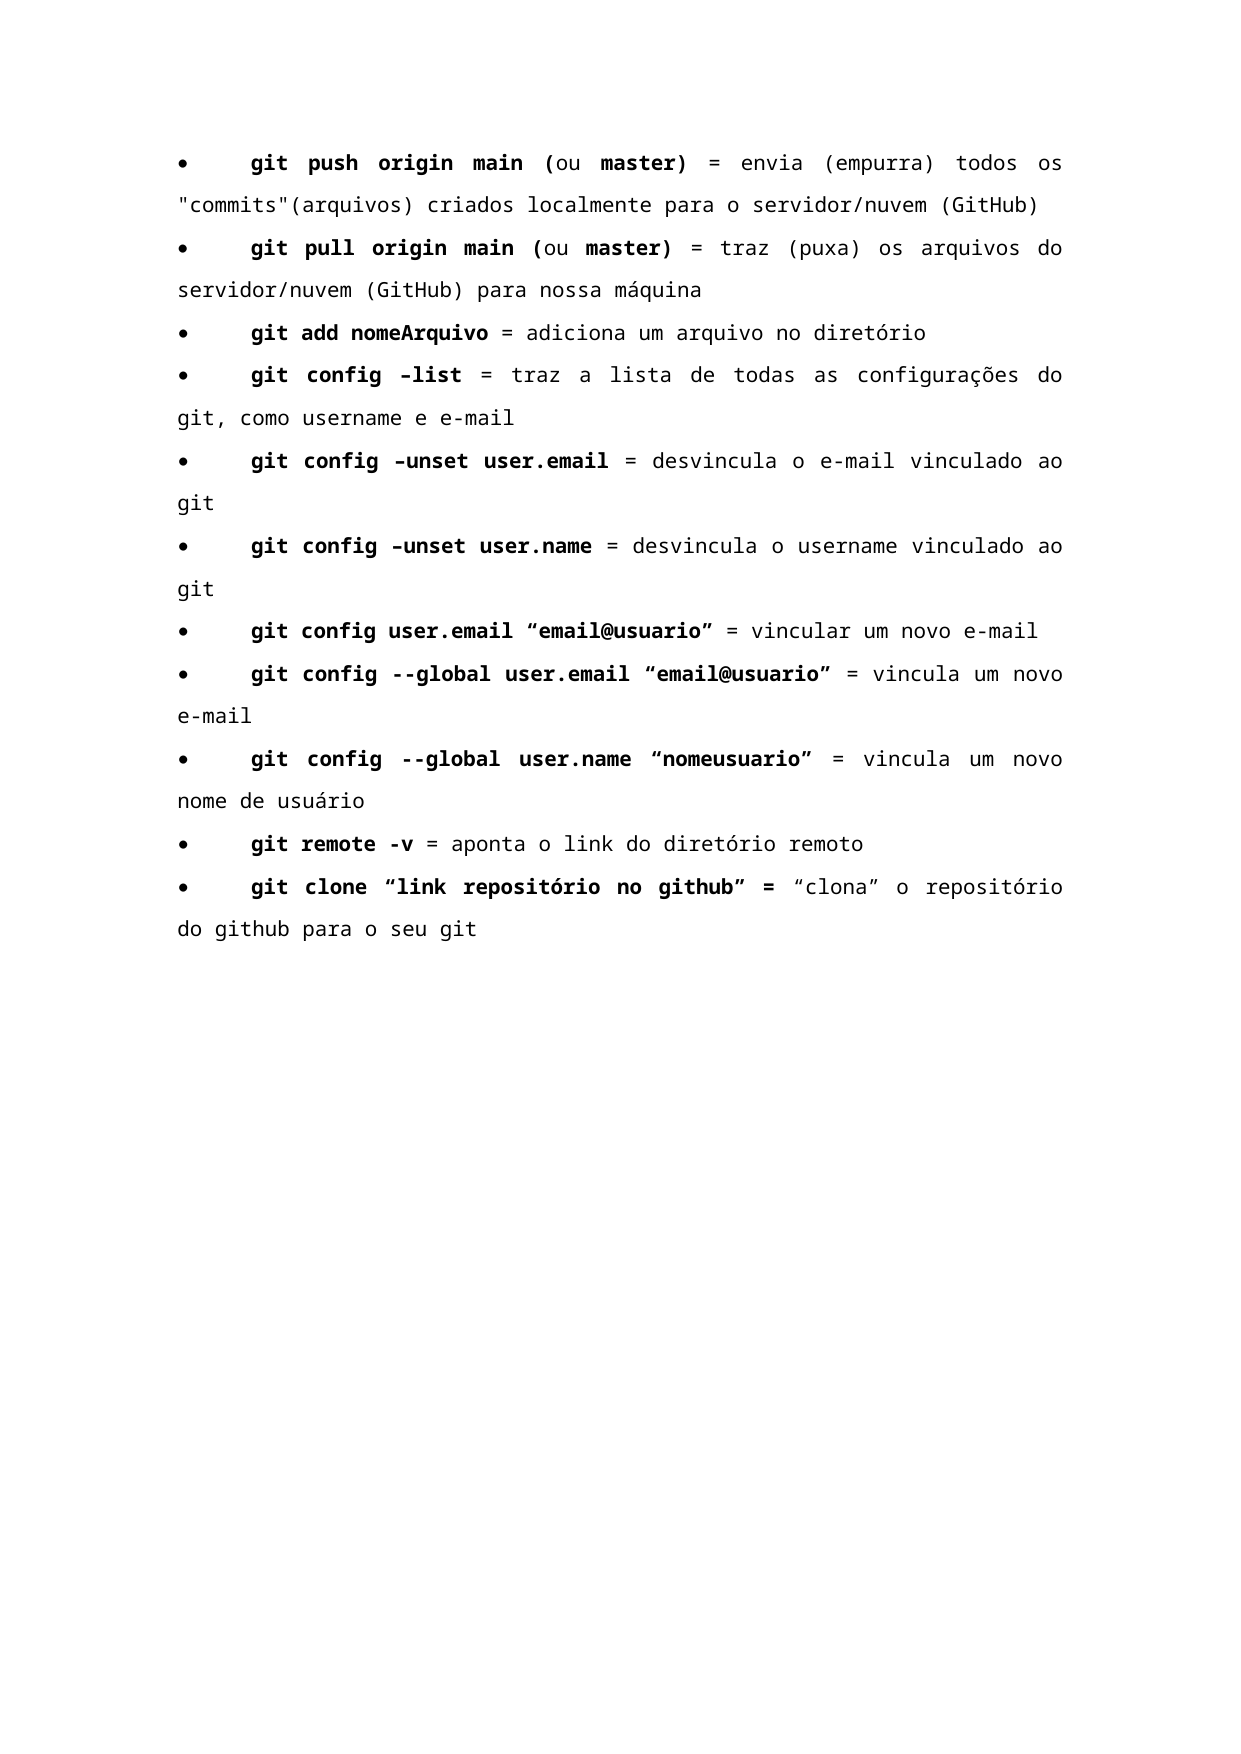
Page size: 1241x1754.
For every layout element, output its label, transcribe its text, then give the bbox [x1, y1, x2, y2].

list git clone “link repositório no github” = “clona” o repositório do github para o seu git [177, 872, 1063, 943]
list git config –list = traz a lista de todas as configurações do git, como username e e-mail [177, 361, 1063, 432]
list git pull origin main (ou master) = traz (puxa) os arquivos do servidor/nuvem (GitHub) para nossa máquina [177, 233, 1063, 304]
list git config –unset user.name = desvincula o username vinculado ao git [177, 531, 1063, 602]
list git config --global user.email “email@usuario” = vincula um novo e-mail [177, 659, 1063, 730]
list git config –unset user.email = desvincula o e-mail vinculado ao git [177, 446, 1063, 517]
list git config user.email “email@usuario” = vincular um novo e-mail [177, 616, 1063, 645]
list git push origin main (ou master) = envia (empurra) todos os "commits"(arquivos) criados localmente para o servidor/nuvem (GitHub) [177, 148, 1063, 219]
list git remote -v = aponta o link do diretório remoto [177, 829, 1063, 858]
list git add nomeArquivo = adiciona um arquivo no diretório [177, 318, 1063, 346]
list git config --global user.name “nomeusuario” = vincula um novo nome de usuário [177, 744, 1063, 815]
